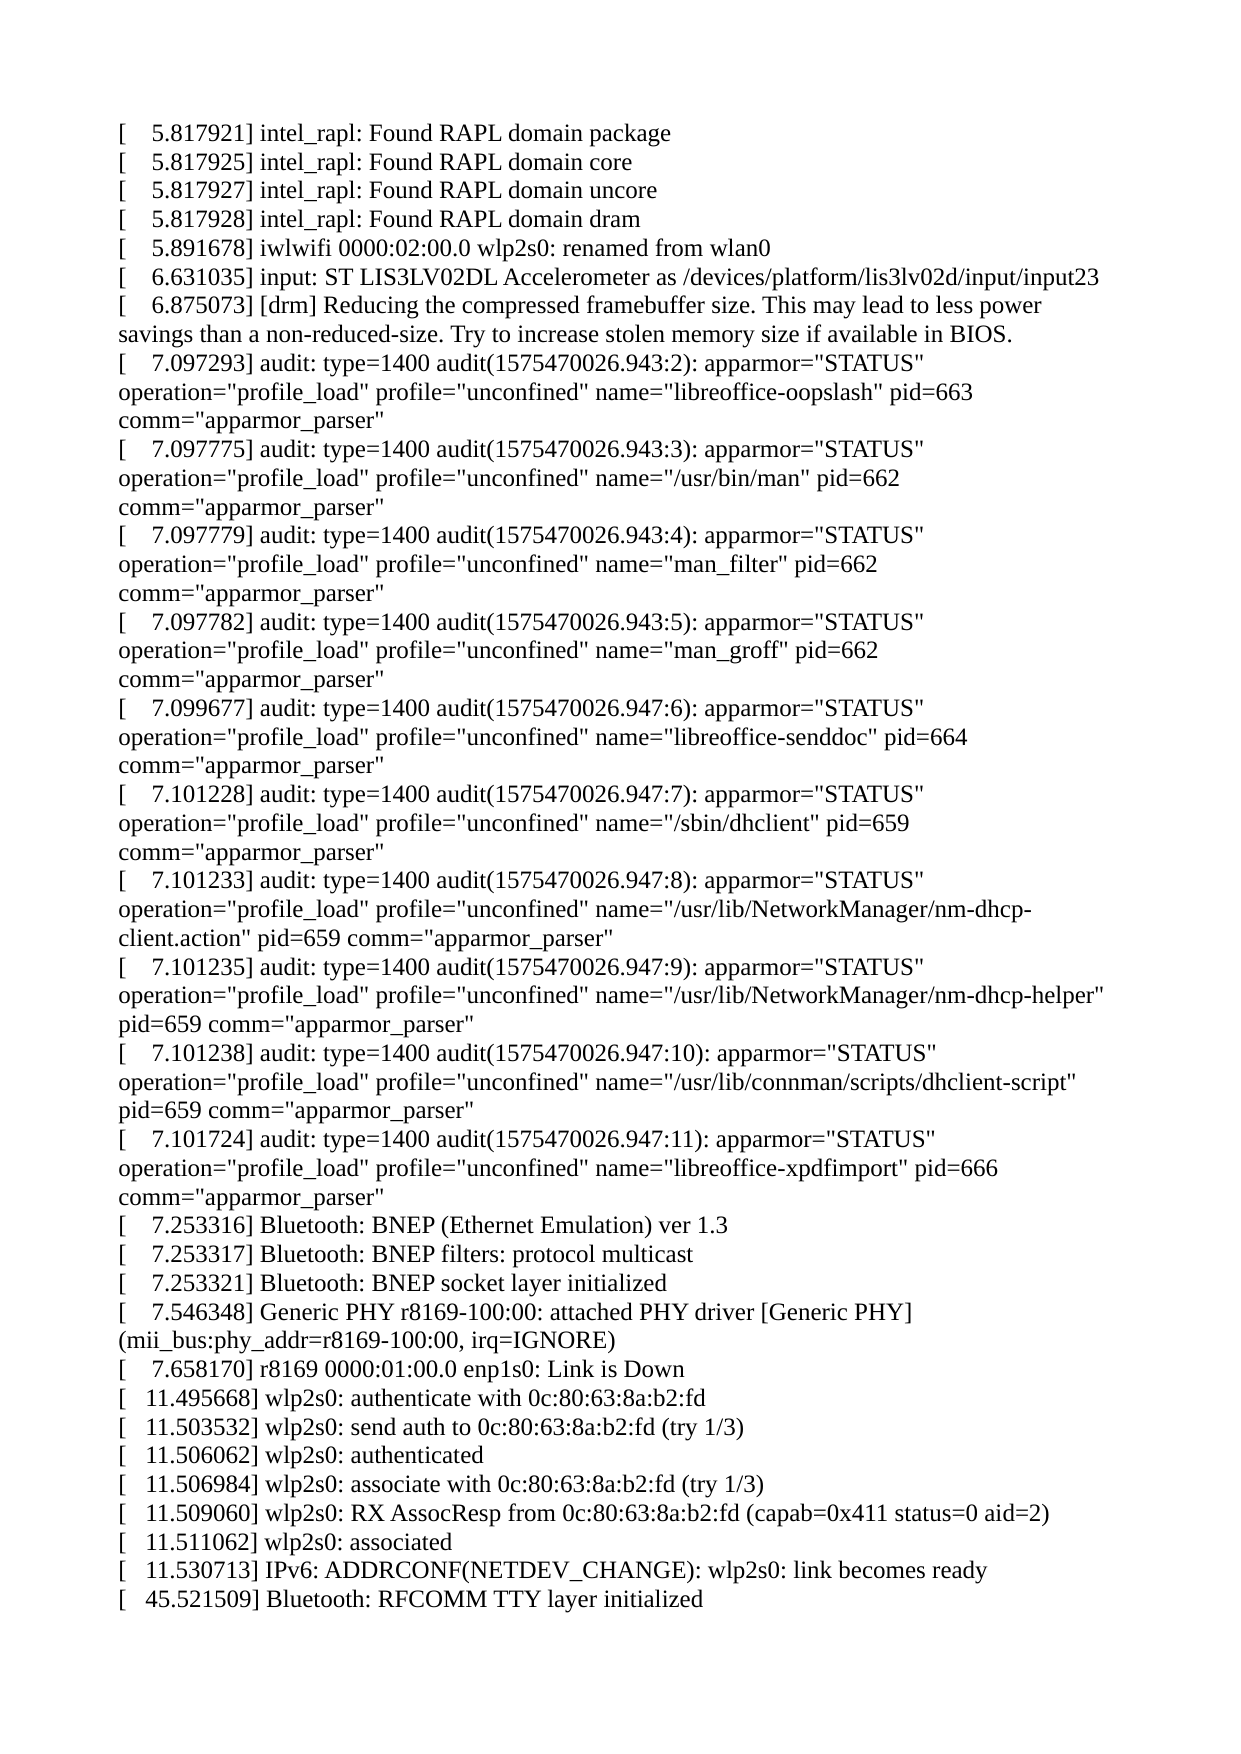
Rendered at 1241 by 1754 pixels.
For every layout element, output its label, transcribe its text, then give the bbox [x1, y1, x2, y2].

text [ 5.817927] intel_rapl: Found RAPL domain uncore [118, 176, 1122, 204]
text [ 7.101238] audit: type=1400 audit(1575470026.947:10): apparmor="STATUS" operation="profile_load" profile="unconfined" name="/usr/lib/connman/scripts/dhclient-script" pid=659 comm="apparmor_parser" [118, 1038, 1122, 1124]
text [ 7.101724] audit: type=1400 audit(1575470026.947:11): apparmor="STATUS" operation="profile_load" profile="unconfined" name="libreoffice-xpdfimport" pid=666 comm="apparmor_parser" [118, 1124, 1122, 1211]
text [ 45.521509] Bluetooth: RFCOMM TTY layer initialized [118, 1584, 1122, 1613]
text [ 5.817928] intel_rapl: Found RAPL domain dram [118, 204, 1122, 233]
text [ 7.546348] Generic PHY r8169-100:00: attached PHY driver [Generic PHY] (mii_bus:phy_addr=r8169-100:00, irq=IGNORE) [118, 1297, 1122, 1354]
text [ 11.503532] wlp2s0: send auth to 0c:80:63:8a:b2:fd (try 1/3) [118, 1412, 1122, 1441]
text [ 7.097779] audit: type=1400 audit(1575470026.943:4): apparmor="STATUS" operation="profile_load" profile="unconfined" name="man_filter" pid=662 comm="apparmor_parser" [118, 521, 1122, 607]
text [ 11.530713] IPv6: ADDRCONF(NETDEV_CHANGE): wlp2s0: link becomes ready [118, 1556, 1122, 1584]
text [ 7.253317] Bluetooth: BNEP filters: protocol multicast [118, 1239, 1122, 1268]
text [ 11.495668] wlp2s0: authenticate with 0c:80:63:8a:b2:fd [118, 1383, 1122, 1412]
text [ 7.101233] audit: type=1400 audit(1575470026.947:8): apparmor="STATUS" operation="profile_load" profile="unconfined" name="/usr/lib/NetworkManager/nm-dhcp-client.action" pid=659 comm="apparmor_parser" [118, 866, 1122, 952]
text [ 5.817925] intel_rapl: Found RAPL domain core [118, 147, 1122, 176]
text [ 5.891678] iwlwifi 0000:02:00.0 wlp2s0: renamed from wlan0 [118, 233, 1122, 262]
text [ 6.631035] input: ST LIS3LV02DL Accelerometer as /devices/platform/lis3lv02d/input/input23 [118, 262, 1122, 291]
text [ 7.097293] audit: type=1400 audit(1575470026.943:2): apparmor="STATUS" operation="profile_load" profile="unconfined" name="libreoffice-oopslash" pid=663 comm="apparmor_parser" [118, 348, 1122, 434]
text [ 7.658170] r8169 0000:01:00.0 enp1s0: Link is Down [118, 1354, 1122, 1383]
text [ 7.099677] audit: type=1400 audit(1575470026.947:6): apparmor="STATUS" operation="profile_load" profile="unconfined" name="libreoffice-senddoc" pid=664 comm="apparmor_parser" [118, 693, 1122, 779]
text [ 11.506062] wlp2s0: authenticated [118, 1441, 1122, 1469]
text [ 7.097782] audit: type=1400 audit(1575470026.943:5): apparmor="STATUS" operation="profile_load" profile="unconfined" name="man_groff" pid=662 comm="apparmor_parser" [118, 607, 1122, 693]
text [ 5.817921] intel_rapl: Found RAPL domain package [118, 118, 1122, 147]
text [ 11.509060] wlp2s0: RX AssocResp from 0c:80:63:8a:b2:fd (capab=0x411 status=0 aid=2) [118, 1498, 1122, 1527]
text [ 7.101235] audit: type=1400 audit(1575470026.947:9): apparmor="STATUS" operation="profile_load" profile="unconfined" name="/usr/lib/NetworkManager/nm-dhcp-helper" pid=659 comm="apparmor_parser" [118, 952, 1122, 1038]
text [ 11.511062] wlp2s0: associated [118, 1527, 1122, 1556]
text [ 7.253316] Bluetooth: BNEP (Ethernet Emulation) ver 1.3 [118, 1211, 1122, 1239]
text [ 7.101228] audit: type=1400 audit(1575470026.947:7): apparmor="STATUS" operation="profile_load" profile="unconfined" name="/sbin/dhclient" pid=659 comm="apparmor_parser" [118, 779, 1122, 866]
text [ 6.875073] [drm] Reducing the compressed framebuffer size. This may lead to less power savings than a non-reduced-size. Try to increase stolen memory size if available in BIOS. [118, 291, 1122, 348]
text [ 11.506984] wlp2s0: associate with 0c:80:63:8a:b2:fd (try 1/3) [118, 1469, 1122, 1498]
text [ 7.253321] Bluetooth: BNEP socket layer initialized [118, 1268, 1122, 1297]
text [ 7.097775] audit: type=1400 audit(1575470026.943:3): apparmor="STATUS" operation="profile_load" profile="unconfined" name="/usr/bin/man" pid=662 comm="apparmor_parser" [118, 434, 1122, 521]
